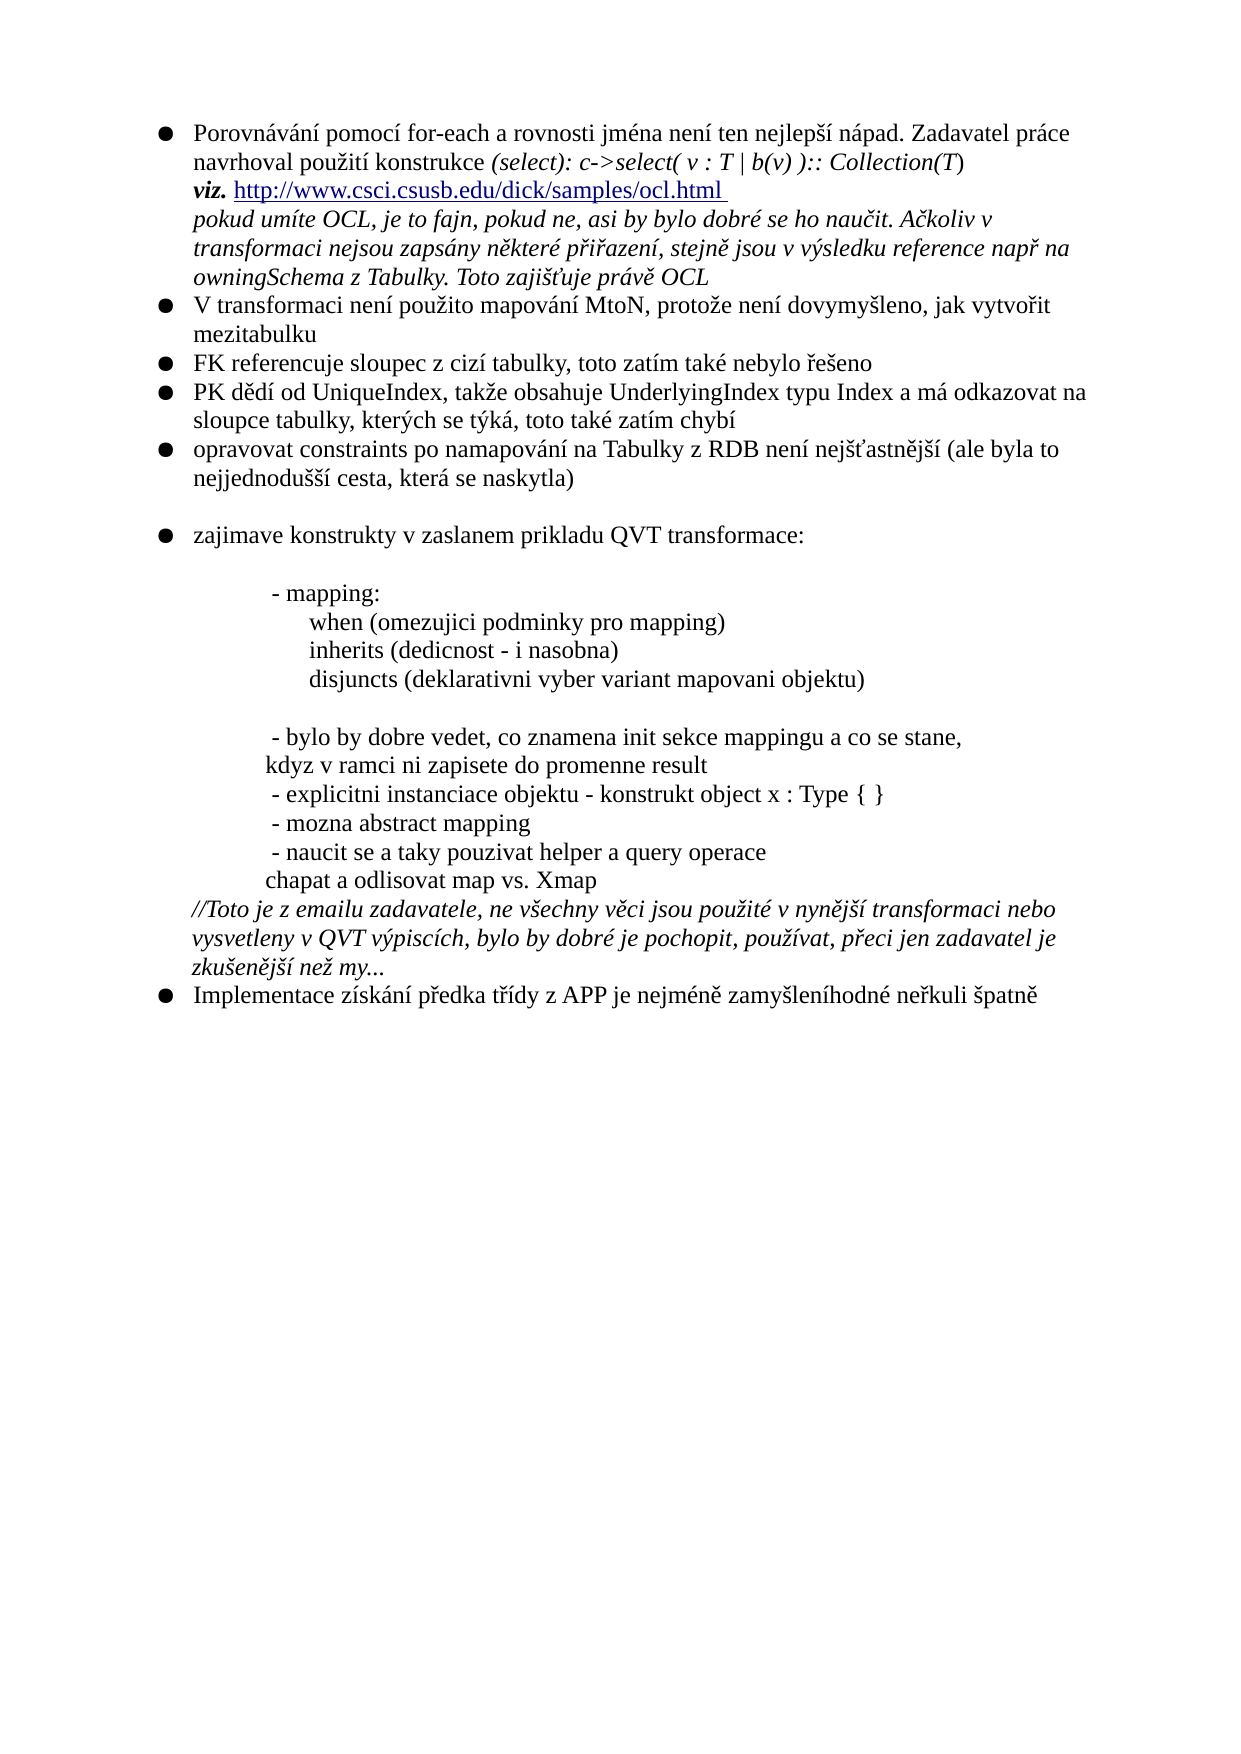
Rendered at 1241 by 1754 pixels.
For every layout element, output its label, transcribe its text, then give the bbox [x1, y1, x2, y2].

list pokud umíte OCL, je to fajn, pokud ne, asi by bylo dobré se ho naučit. Ačkoliv v transformaci nejsou zapsány některé přiřazení, stejně jsou v výsledku reference např na owningSchema z Tabulky. Toto zajišťuje právě OCL [156, 204, 1122, 291]
text - naucit se a taky pouzivat helper a query operace [265, 837, 1122, 866]
list //Toto je z emailu zadavatele, ne všechny věci jsou použité v nynější transformaci nebo vysvetleny v QVT výpiscích, bylo by dobré je pochopit, používat, přeci jen zadavatel je zkušenější než my... [192, 894, 1122, 981]
list Implementace získání předka třídy z APP je nejméně zamyšleníhodné neřkuli špatně [156, 981, 1122, 1009]
text kdyz v ramci ni zapisete do promenne result [265, 751, 1122, 779]
list PK dědí od UniqueIndex, takže obsahuje UnderlyingIndex typu Index a má odkazovat na sloupce tabulky, kterých se týká, toto také zatím chybí [156, 377, 1122, 434]
text disjuncts (deklarativni vyber variant mapovani objektu) [265, 664, 1122, 693]
text - explicitni instanciace objektu - konstrukt object x : Type { } [265, 779, 1122, 808]
text - mapping: [265, 578, 1122, 607]
list opravovat constraints po namapování na Tabulky z RDB není nejšťastnější (ale byla to nejjednodušší cesta, která se naskytla) [156, 434, 1122, 492]
text - bylo by dobre vedet, co znamena init sekce mappingu a co se stane, [265, 722, 1122, 751]
list zajimave konstrukty v zaslanem prikladu QVT transformace: [156, 521, 1122, 549]
text when (omezujici podminky pro mapping) [265, 607, 1122, 636]
text - mozna abstract mapping [265, 808, 1122, 837]
list chapat a odlisovat map vs. Xmap [265, 866, 1122, 894]
list FK referencuje sloupec z cizí tabulky, toto zatím také nebylo řešeno [156, 348, 1122, 377]
list viz. http://www.csci.csusb.edu/dick/samples/ocl.html [156, 176, 1122, 204]
list V transformaci není použito mapování MtoN, protože není dovymyšleno, jak vytvořit mezitabulku [156, 291, 1122, 348]
list Porovnávání pomocí for-each a rovnosti jména není ten nejlepší nápad. Zadavatel práce navrhoval použití konstrukce (select): c->select( v : T | b(v) ):: Collection(T) [156, 118, 1122, 176]
text inherits (dedicnost - i nasobna) [265, 636, 1122, 664]
